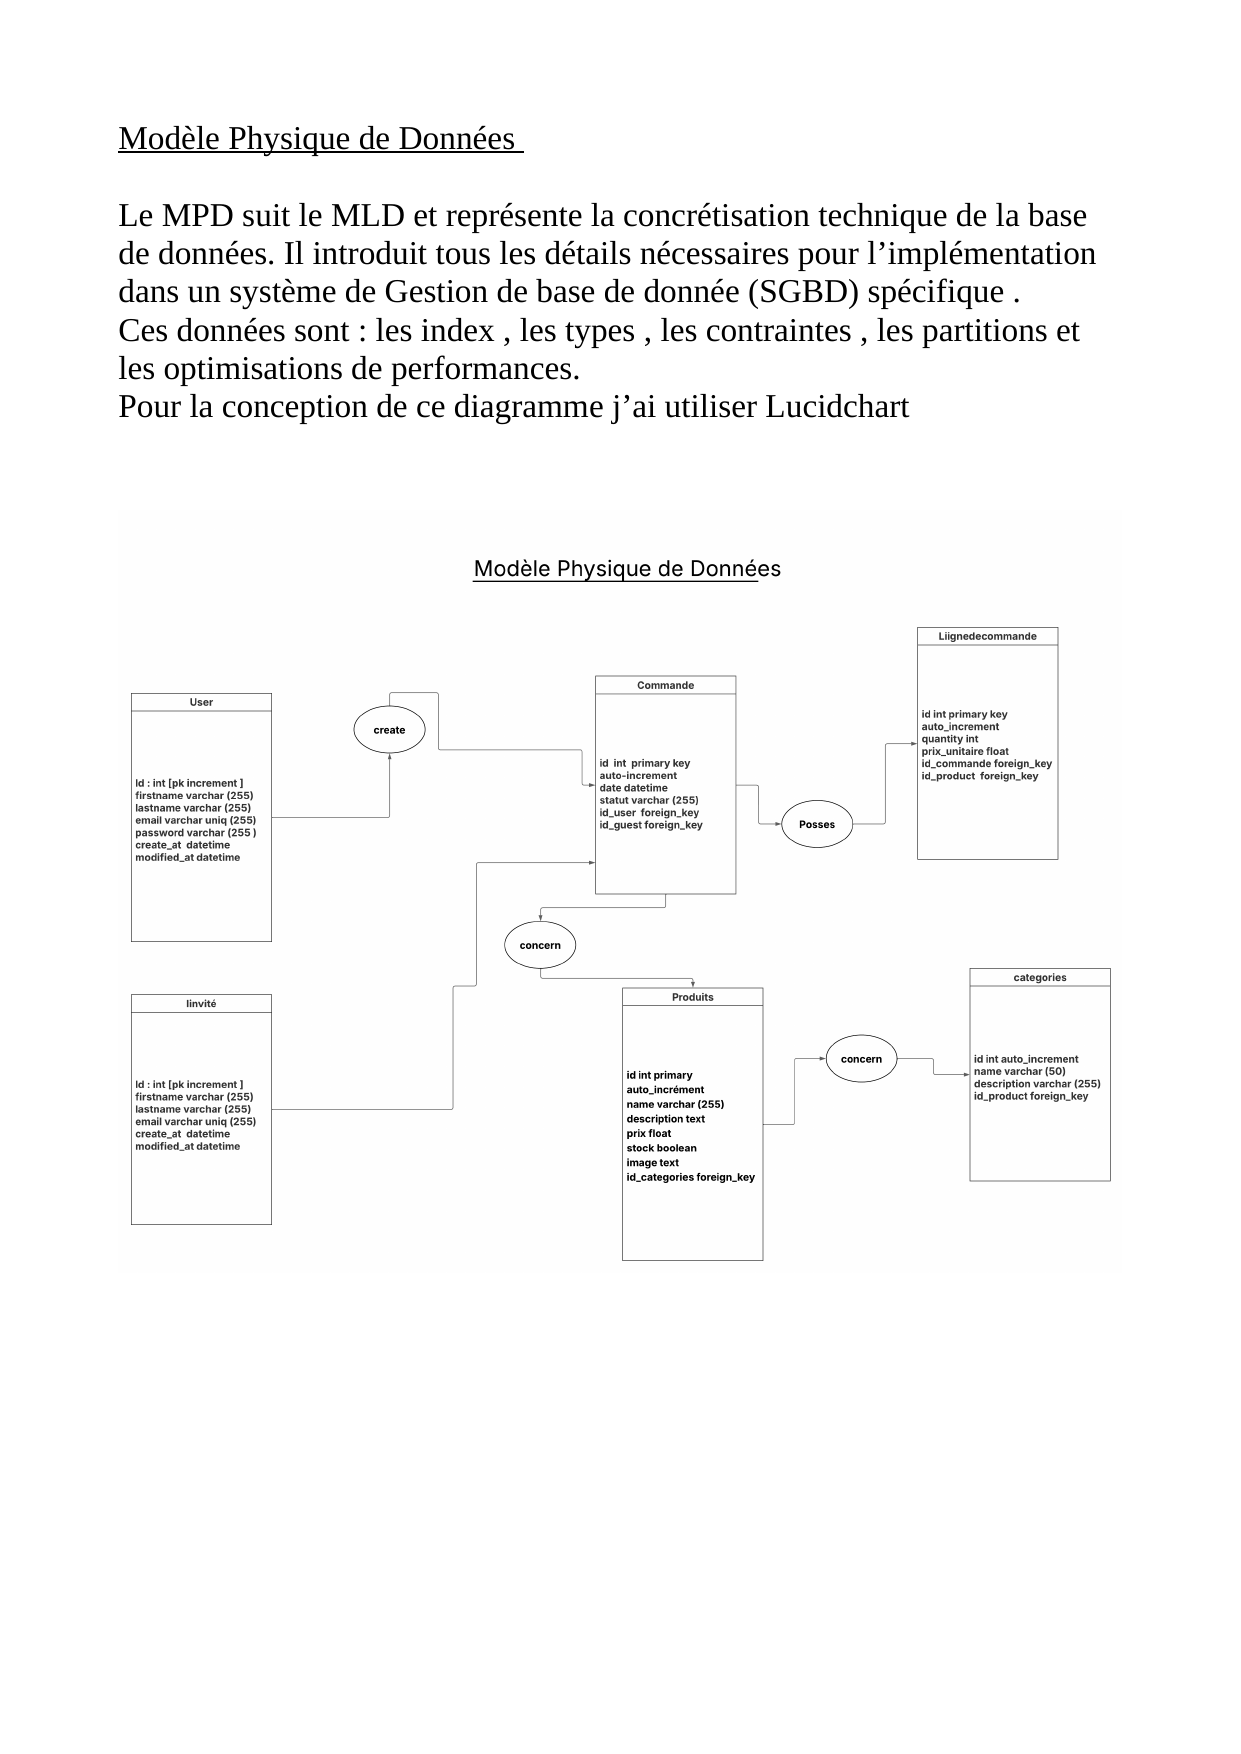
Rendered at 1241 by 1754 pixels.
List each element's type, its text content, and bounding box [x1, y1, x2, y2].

text Le MPD suit le MLD et représente la concrétisation technique de la base de données. Il introduit tous les détails nécessaires pour l’implémentation [118, 195, 1122, 271]
text Pour la conception de ce diagramme j’ai utiliser Lucidchart [118, 386, 1122, 425]
text Ces données sont : les index , les types , les contraintes , les partitions et les optimisations de performances. [118, 310, 1122, 386]
picture [118, 510, 1123, 1273]
text Modèle Physique de Données [118, 118, 1122, 156]
text dans un système de Gestion de base de donnée (SGBD) spécifique . [118, 271, 1122, 310]
